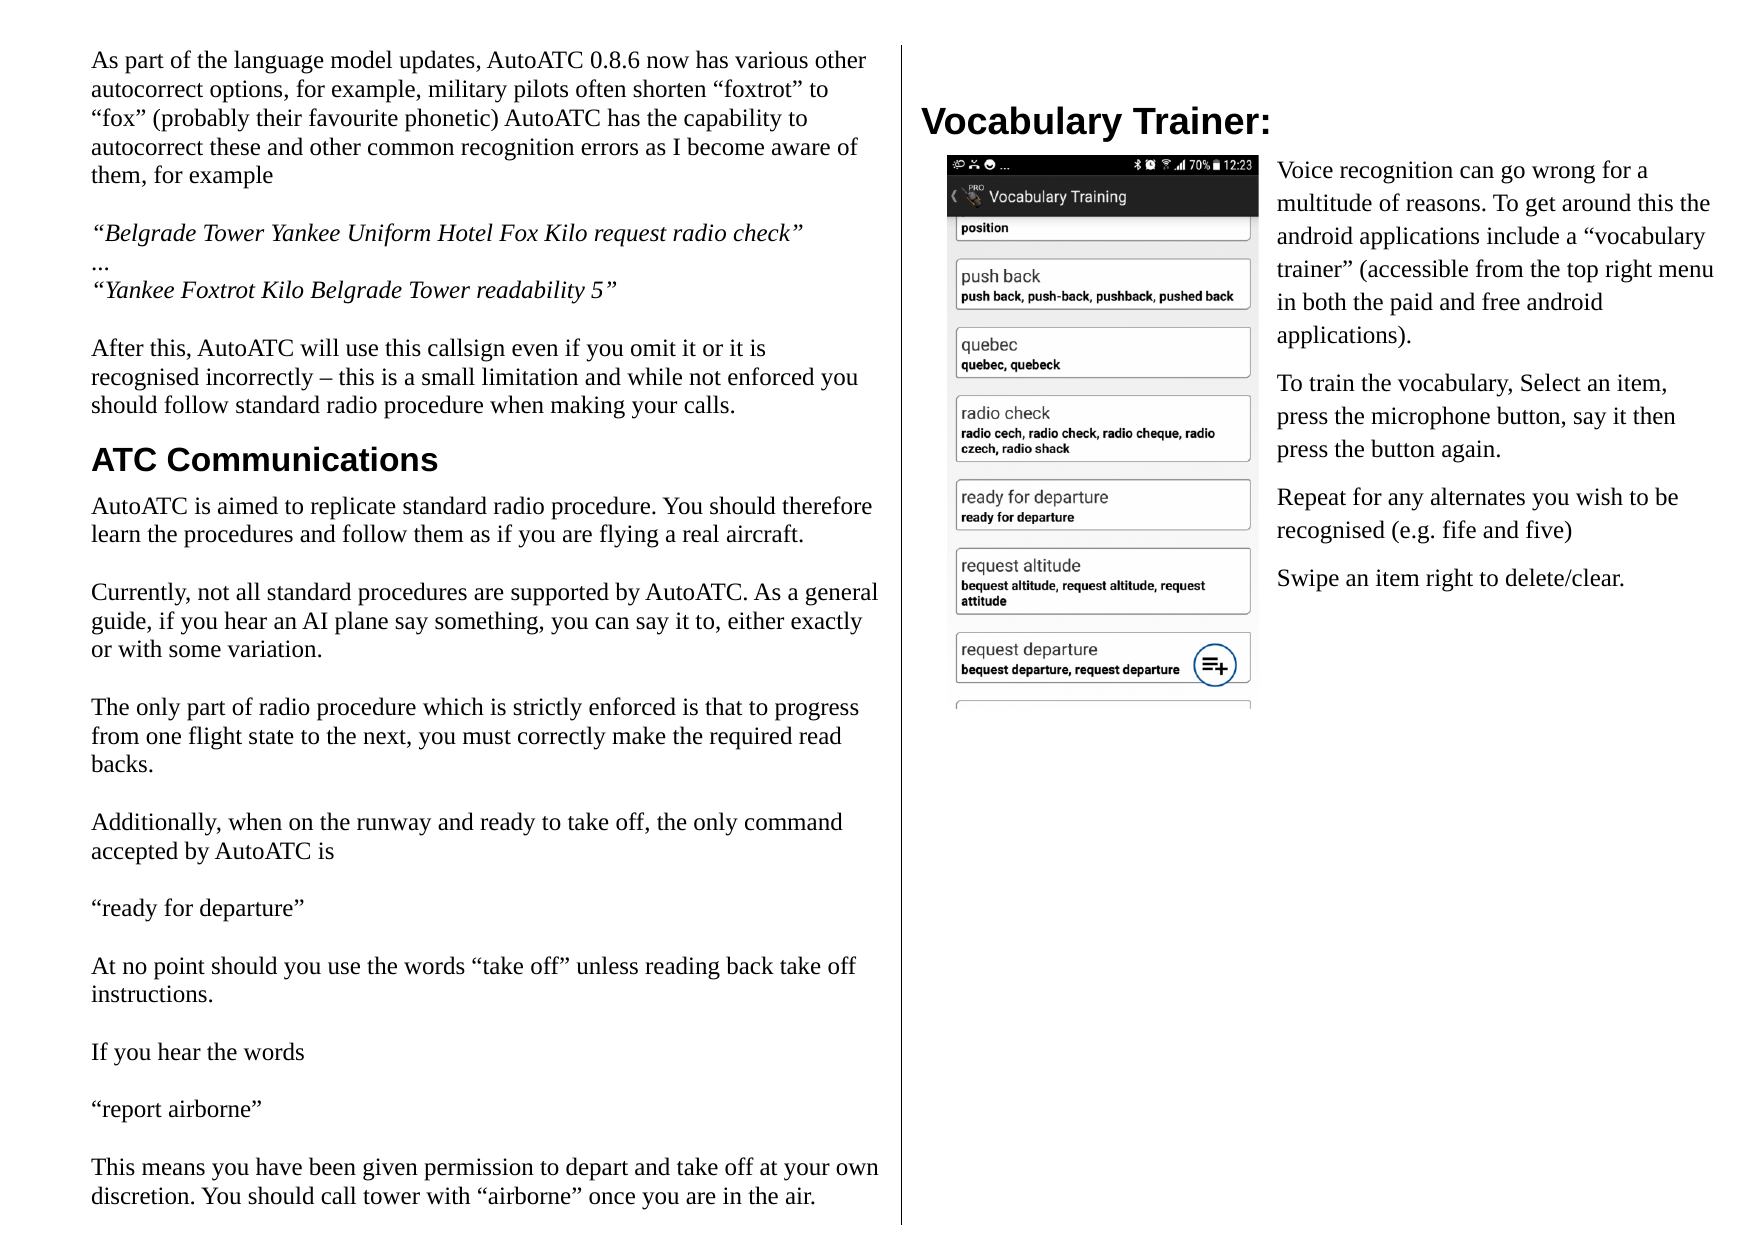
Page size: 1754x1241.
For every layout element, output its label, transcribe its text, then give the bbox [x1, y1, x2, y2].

text [921, 368, 947, 463]
text The only part of radio procedure which is strictly enforced is that to progress from one flight state to the next, you must correctly make the required read backs. [91, 692, 881, 778]
text AutoATC is aimed to replicate standard radio procedure. You should therefore learn the procedures and follow them as if you are flying a real aircraft. [91, 491, 881, 548]
text After this, AutoATC will use this callsign even if you omit it or it is recognised incorrectly – this is a small limitation and while not enforced you should follow standard radio procedure when making your calls. [91, 333, 881, 419]
text Currently, not all standard procedures are supported by AutoATC. As a general guide, if you hear an AI plane say something, you can say it to, either exactly or with some variation. [91, 577, 881, 663]
text [921, 482, 947, 543]
picture [947, 155, 1259, 709]
text “Yankee Foxtrot Kilo Belgrade Tower readability 5” [91, 275, 881, 304]
text As part of the language model updates, AutoATC 0.8.6 now has various other autocorrect options, for example, military pilots often shorten “foxtrot” to “fox” (probably their favourite phonetic) AutoATC has the capability to autocorrect these and other common recognition errors as I become aware of them, for example [91, 45, 881, 189]
text “report airborne” [91, 1094, 881, 1123]
text “Belgrade Tower Yankee Uniform Hotel Fox Kilo request radio check” [91, 218, 881, 247]
text Repeat for any alternates you wish to be recognised (e.g. fife and five) [1259, 482, 1720, 543]
text [921, 155, 947, 349]
text If you hear the words [91, 1037, 881, 1066]
subtitle Vocabulary Trainer: [921, 99, 1738, 143]
subtitle ATC Communications [91, 440, 898, 478]
text This means you have been given permission to depart and take off at your own discretion. You should call tower with “airborne” once you are in the air. [91, 1152, 881, 1209]
text “ready for departure” [91, 893, 881, 922]
text [921, 563, 947, 591]
text ... [91, 247, 881, 275]
text Voice recognition can go wrong for a multitude of reasons. To get around this the android applications include a “vocabulary trainer” (accessible from the top right menu in both the paid and free android applications). [1259, 155, 1720, 349]
text Swipe an item right to delete/clear. [1259, 563, 1720, 591]
text Additionally, when on the runway and ready to take off, the only command accepted by AutoATC is [91, 807, 881, 864]
text At no point should you use the words “take off” unless reading back take off instructions. [91, 951, 881, 1008]
text To train the vocabulary, Select an item, press the microphone button, say it then press the button again. [1259, 368, 1720, 463]
